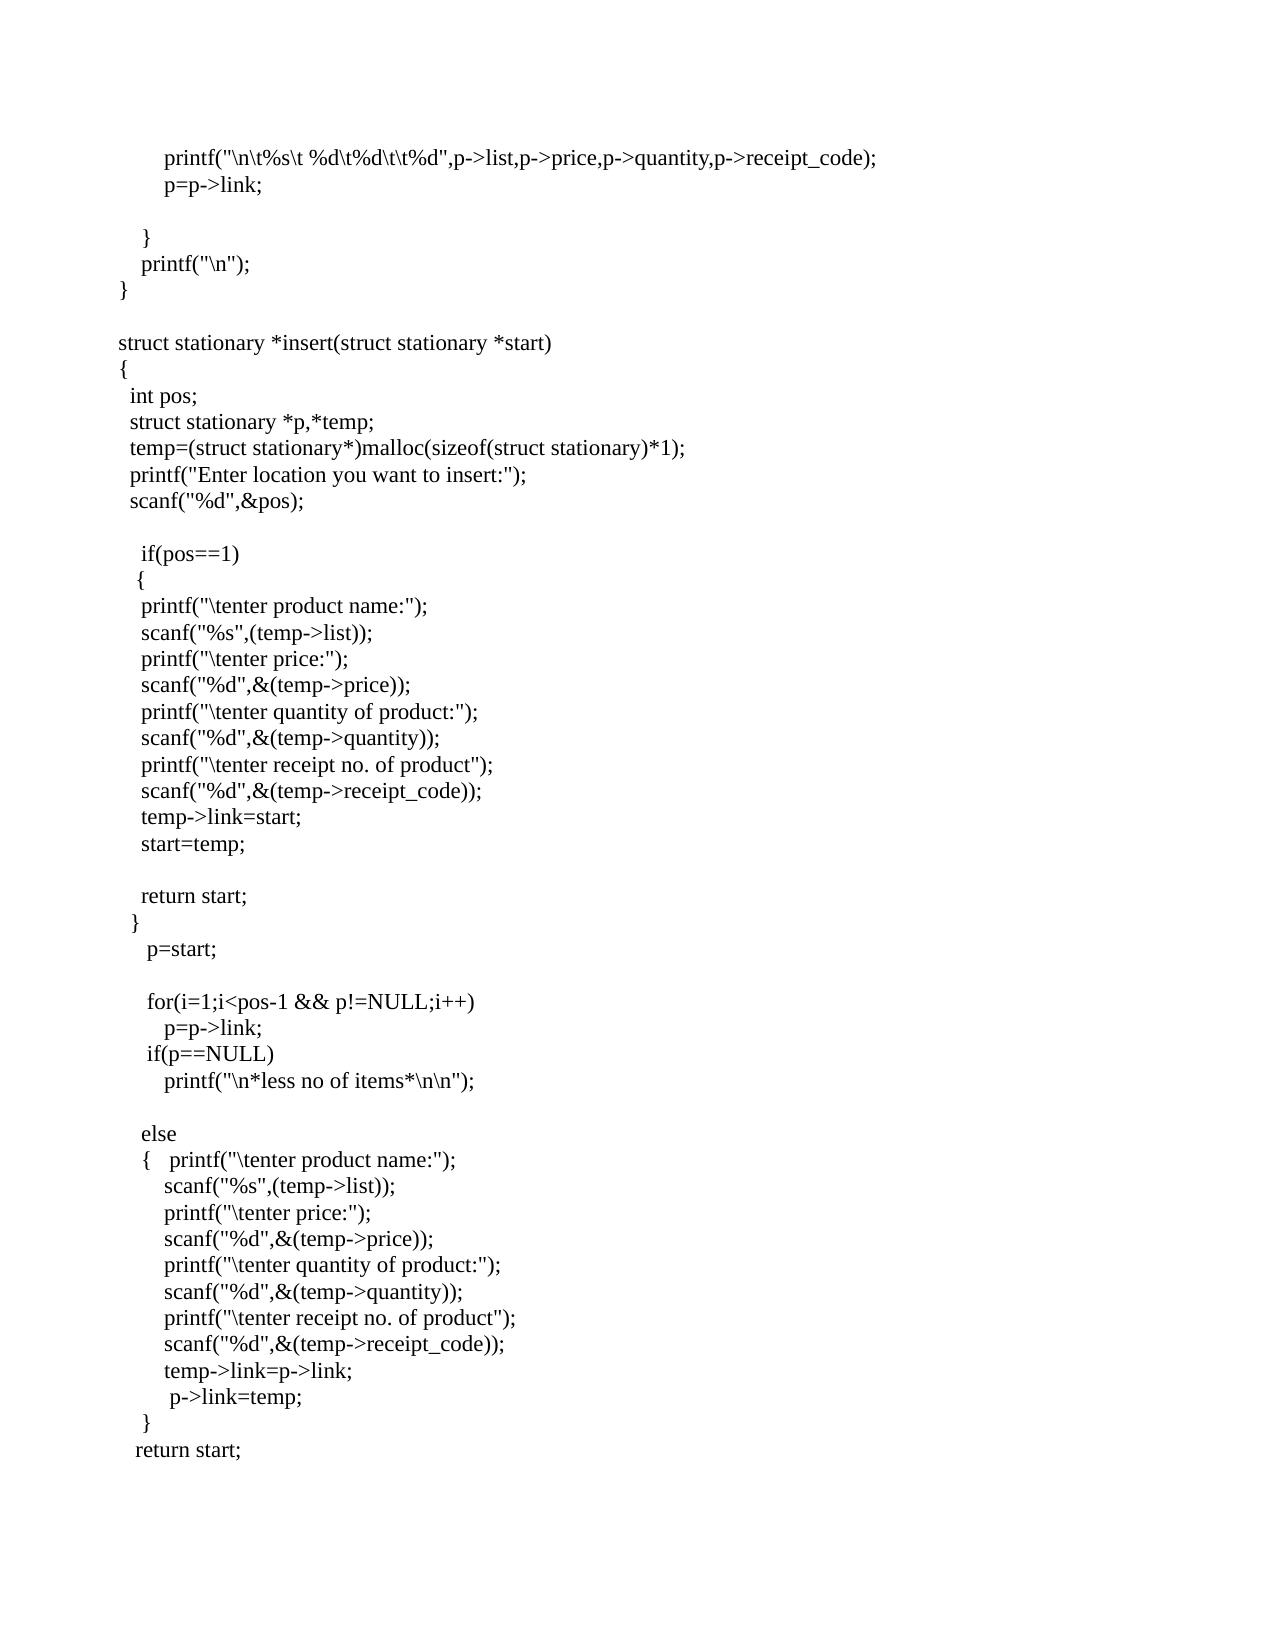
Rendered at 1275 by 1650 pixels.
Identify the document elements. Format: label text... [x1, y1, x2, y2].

text printf("\tenter receipt no. of product"); [118, 1304, 1157, 1330]
text return start; [118, 882, 1157, 909]
text return start; [118, 1436, 1157, 1462]
text } [118, 1409, 1157, 1436]
text struct stationary *insert(struct stationary *start) [118, 329, 1157, 355]
text } [118, 223, 1157, 250]
text scanf("%d",&(temp->quantity)); [118, 1278, 1157, 1304]
text printf("\tenter price:"); [118, 645, 1157, 672]
text printf("Enter location you want to insert:"); [118, 461, 1157, 487]
text printf("\tenter price:"); [118, 1199, 1157, 1225]
text scanf("%d",&(temp->receipt_code)); [118, 1330, 1157, 1357]
text temp->link=start; [118, 803, 1157, 830]
text printf("\tenter product name:"); [118, 592, 1157, 619]
text p=p->link; [118, 1014, 1157, 1041]
text scanf("%d",&pos); [118, 487, 1157, 513]
text printf("\tenter receipt no. of product"); [118, 751, 1157, 777]
text if(pos==1) [118, 540, 1157, 566]
text scanf("%d",&(temp->receipt_code)); [118, 777, 1157, 803]
text } [118, 276, 1157, 303]
text p->link=temp; [118, 1383, 1157, 1409]
text printf("\tenter quantity of product:"); [118, 698, 1157, 724]
text else [118, 1119, 1157, 1146]
text { printf("\tenter product name:"); [118, 1146, 1157, 1172]
text scanf("%d",&(temp->price)); [118, 672, 1157, 698]
text temp->link=p->link; [118, 1357, 1157, 1383]
text } [118, 909, 1157, 935]
text p=p->link; [118, 171, 1157, 197]
text scanf("%d",&(temp->quantity)); [118, 724, 1157, 751]
text scanf("%d",&(temp->price)); [118, 1225, 1157, 1251]
text struct stationary *p,*temp; [118, 408, 1157, 434]
text if(p==NULL) [118, 1041, 1157, 1067]
text printf("\n*less no of items*\n\n"); [118, 1067, 1157, 1093]
text scanf("%s",(temp->list)); [118, 619, 1157, 645]
text scanf("%s",(temp->list)); [118, 1172, 1157, 1199]
text printf("\n"); [118, 250, 1157, 276]
text temp=(struct stationary*)malloc(sizeof(struct stationary)*1); [118, 434, 1157, 461]
text for(i=1;i<pos-1 && p!=NULL;i++) [118, 988, 1157, 1014]
text int pos; [118, 382, 1157, 408]
text { [118, 566, 1157, 592]
text { [118, 355, 1157, 382]
text printf("\tenter quantity of product:"); [118, 1251, 1157, 1278]
text printf("\n\t%s\t %d\t%d\t\t%d",p->list,p->price,p->quantity,p->receipt_code); [118, 144, 1157, 171]
text p=start; [118, 935, 1157, 961]
text start=temp; [118, 830, 1157, 856]
